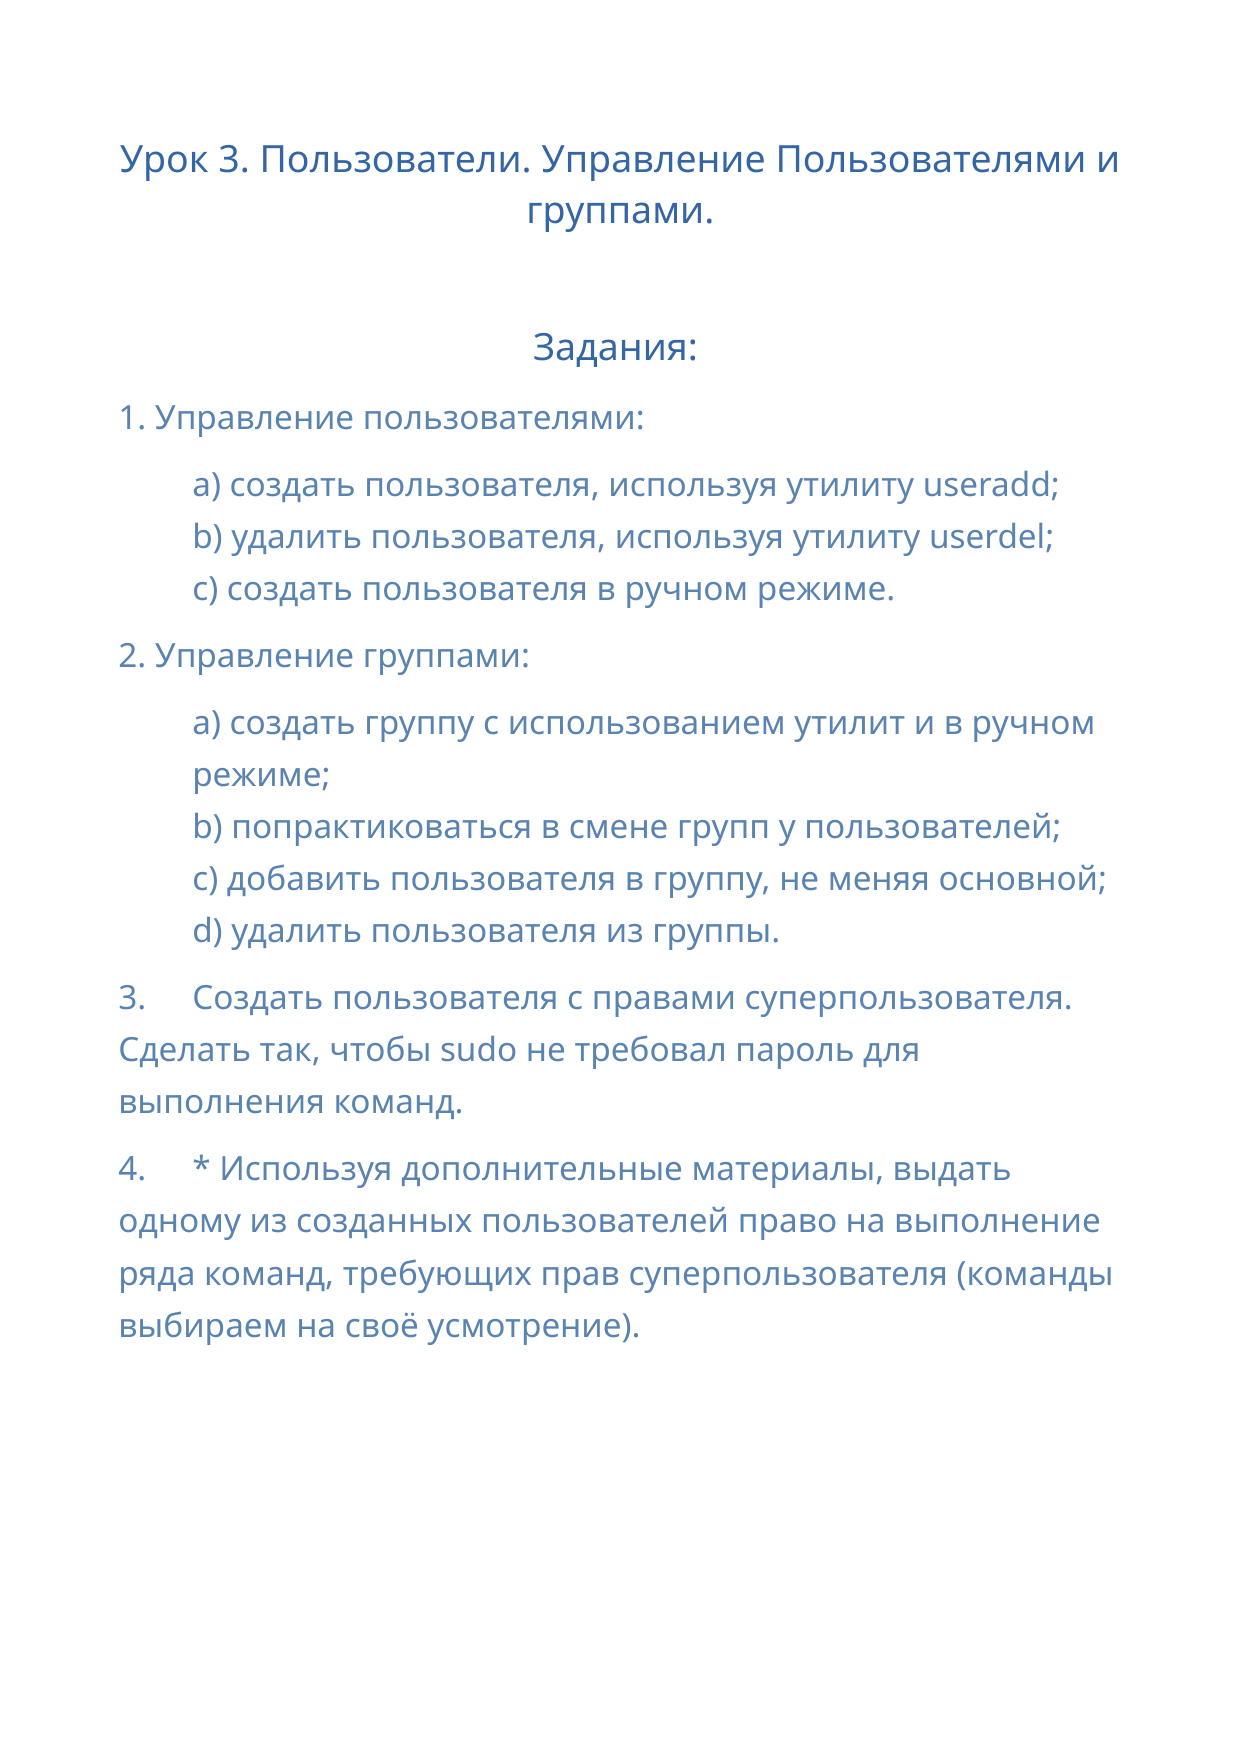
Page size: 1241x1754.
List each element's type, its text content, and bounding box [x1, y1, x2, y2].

text a) создать пользователя, используя утилиту useradd; b) удалить пользователя, используя утилиту userdel; c) создать пользователя в ручном режиме. [118, 461, 1122, 610]
subtitle Урок 3. Пользователи. Управление Пользователями и группами. [118, 133, 1122, 235]
text Задания: [118, 321, 1122, 372]
text 3. Создать пользователя с правами суперпользователя. Сделать так, чтобы sudo не требовал пароль для выполнения команд. [118, 974, 1122, 1124]
text 1. Управление пользователями: [118, 394, 1122, 439]
text 2. Управление группами: [118, 632, 1122, 677]
text a) создать группу с использованием утилит и в ручном режиме; b) попрактиковаться в смене групп у пользователей; c) добавить пользователя в группу, не меняя основной; d) удалить пользователя из группы. [118, 698, 1122, 953]
text 4. * Используя дополнительные материалы, выдать одному из созданных пользователей право на выполнение ряда команд, требующих прав суперпользователя (команды выбираем на своё усмотрение). [118, 1145, 1122, 1347]
